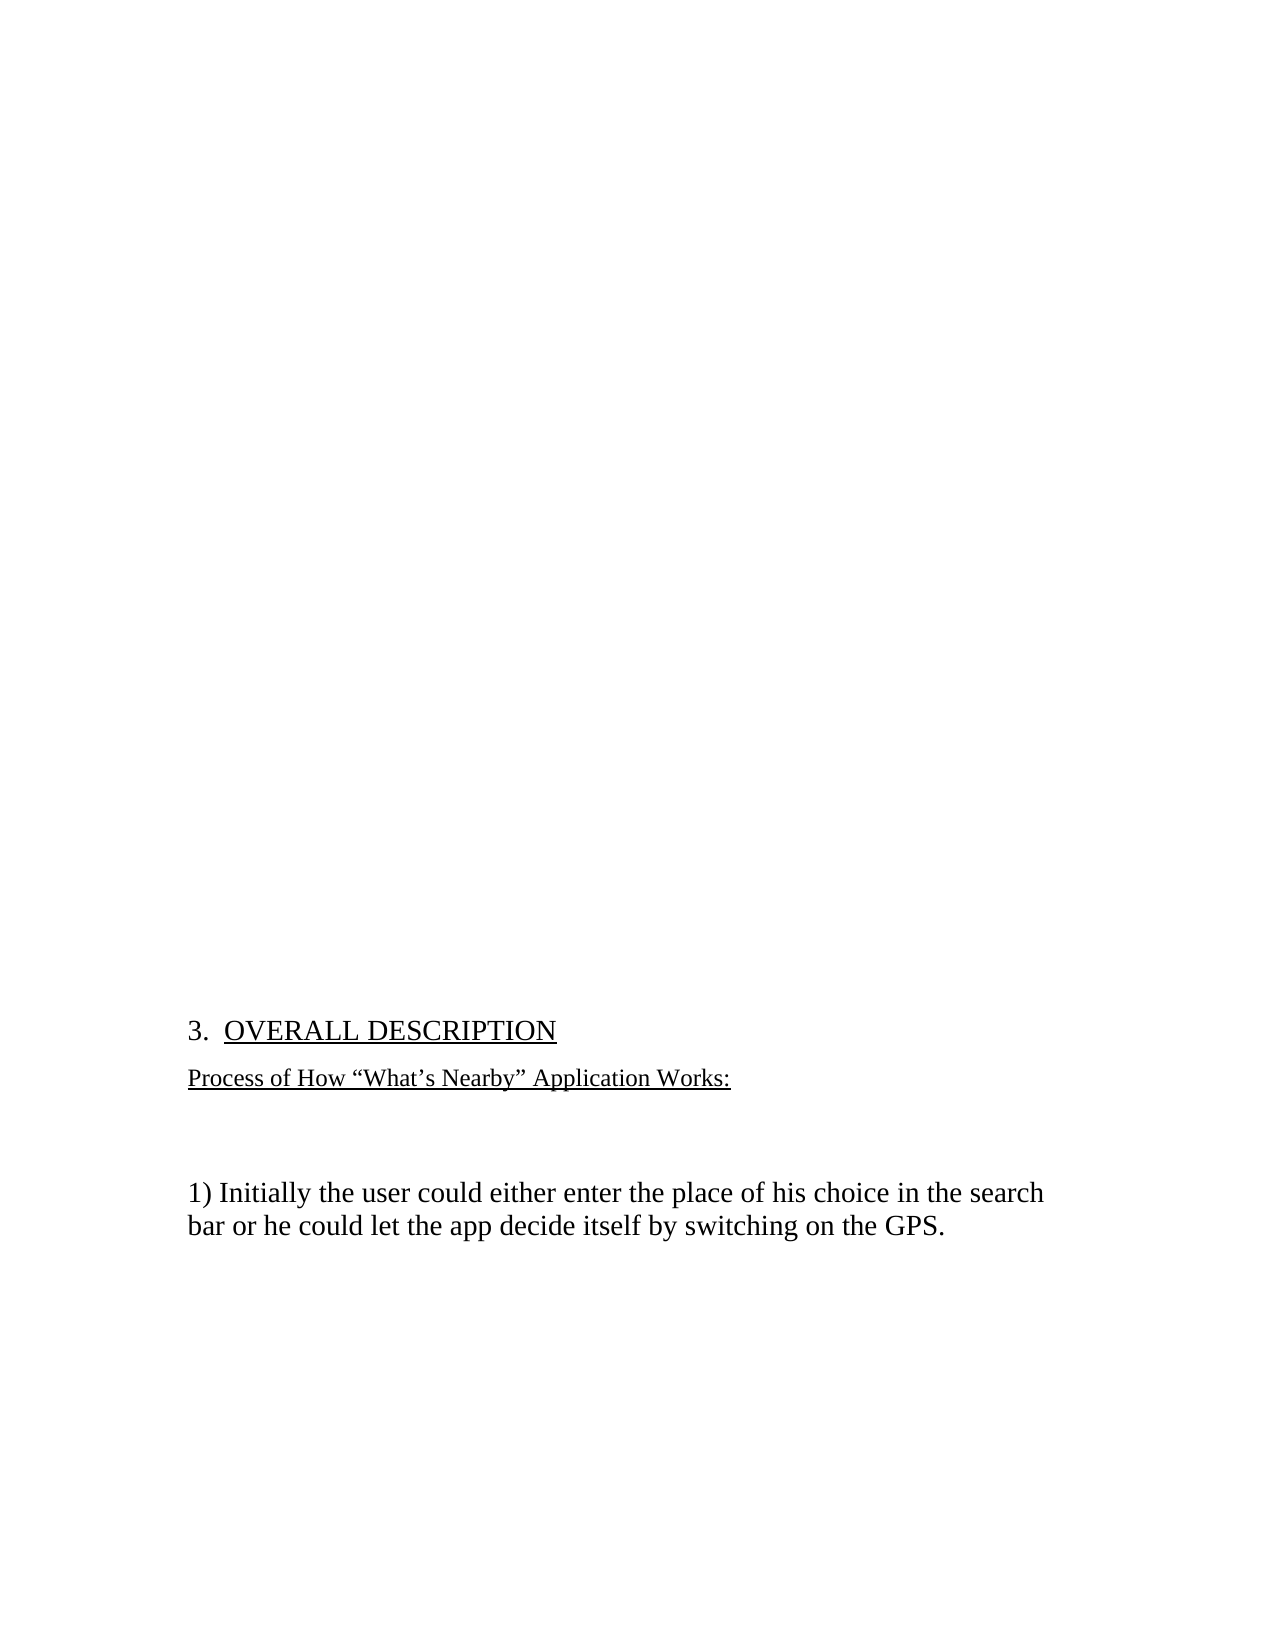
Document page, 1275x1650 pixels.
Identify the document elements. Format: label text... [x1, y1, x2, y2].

list 1) Initially the user could either enter the place of his choice in the search bar or he could let the app decide itself by switching on the GPS. [187, 1175, 1087, 1242]
text Process of How “What’s Nearby” Application Works: [187, 1063, 1087, 1092]
text 3. OVERALL DESCRIPTION [187, 1013, 1087, 1047]
